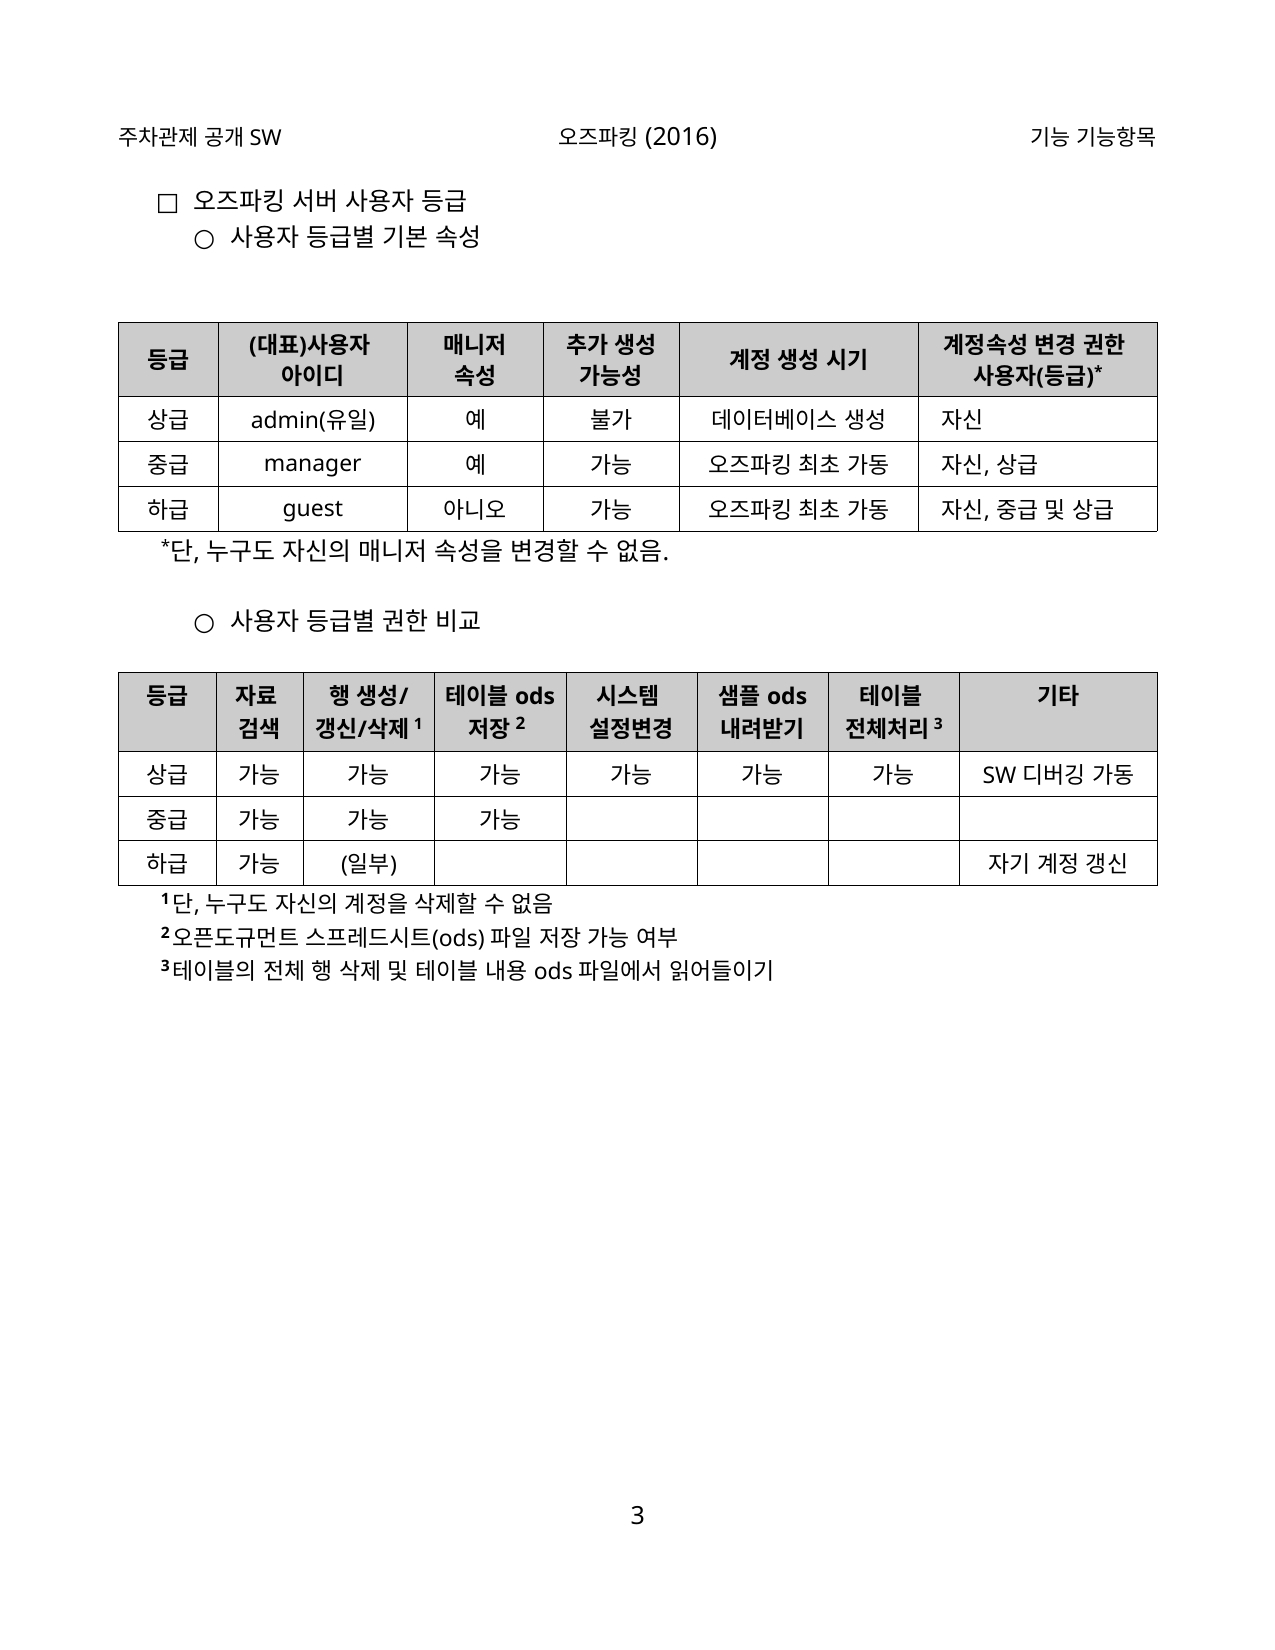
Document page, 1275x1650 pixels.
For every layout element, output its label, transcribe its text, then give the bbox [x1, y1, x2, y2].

table_cell 자신 [919, 397, 1157, 441]
table_cell 가능 [304, 797, 434, 840]
table_cell admin(유일) [219, 397, 407, 441]
table_cell [698, 797, 828, 840]
table_cell 가능 [217, 841, 303, 885]
table_cell 가능 [698, 752, 828, 796]
list 사용자 등급별 기본 속성 [193, 218, 1157, 254]
table_cell [435, 841, 566, 885]
table_cell [698, 841, 828, 885]
table_header 자료 검색 [217, 673, 303, 751]
table_header 등급 [119, 323, 218, 396]
table_cell 가능 [544, 487, 679, 531]
table_cell 자신, 상급 [919, 442, 1157, 486]
table_cell 예 [408, 442, 543, 486]
text 1단, 누구도 자신의 계정을 삭제할 수 없음 [118, 886, 1157, 919]
table_cell 가능 [217, 752, 303, 796]
table_cell 가능 [304, 752, 434, 796]
table_cell [829, 841, 959, 885]
table_cell 예 [408, 397, 543, 441]
table_cell [567, 797, 697, 840]
table_cell 불가 [544, 397, 679, 441]
table_header 등급 [119, 673, 216, 751]
table_cell [960, 797, 1157, 840]
text 2오픈도규먼트 스프레드시트(ods) 파일 저장 가능 여부 [118, 919, 1157, 953]
table_header 테이블 전체처리3 [829, 673, 959, 751]
text *단, 누구도 자신의 매니저 속성을 변경할 수 없음. [118, 532, 1157, 567]
table_header 시스템 설정변경 [567, 673, 697, 751]
table_cell 아니오 [408, 487, 543, 531]
table_cell (일부) [304, 841, 434, 885]
table_header 계정속성 변경 권한 사용자(등급)* [919, 323, 1157, 396]
table_cell 오즈파킹 최초 가동 [680, 442, 918, 486]
table_header 매니저 속성 [408, 323, 543, 396]
table_cell [567, 841, 697, 885]
table_header 추가 생성 가능성 [544, 323, 679, 396]
table_cell 중급 [119, 442, 218, 486]
table_cell 자신, 중급 및 상급 [919, 487, 1157, 531]
table_cell [829, 797, 959, 840]
table_cell 상급 [119, 752, 216, 796]
table_cell 상급 [119, 397, 218, 441]
table_cell guest [219, 487, 407, 531]
table_cell 가능 [217, 797, 303, 840]
table_header 샘플 ods 내려받기 [698, 673, 828, 751]
table_cell 가능 [435, 797, 566, 840]
table_cell 하급 [119, 487, 218, 531]
table_header 계정 생성 시기 [680, 323, 918, 396]
list 오즈파킹 서버 사용자 등급 [156, 182, 1157, 218]
table_cell 자기 계정 갱신 [960, 841, 1157, 885]
text 3테이블의 전체 행 삭제 및 테이블 내용 ods 파일에서 읽어들이기 [118, 953, 1157, 986]
table_cell 가능 [829, 752, 959, 796]
table_cell 오즈파킹 최초 가동 [680, 487, 918, 531]
table_cell SW 디버깅 가동 [960, 752, 1157, 796]
table_cell 중급 [119, 797, 216, 840]
list 사용자 등급별 권한 비교 [193, 601, 1157, 638]
table_cell 하급 [119, 841, 216, 885]
table_header (대표)사용자 아이디 [219, 323, 407, 396]
table_header 테이블 ods 저장2 [435, 673, 566, 751]
table_cell manager [219, 442, 407, 486]
table_cell 데이터베이스 생성 [680, 397, 918, 441]
table_cell 가능 [544, 442, 679, 486]
table_cell 가능 [567, 752, 697, 796]
table_header 행 생성/ 갱신/삭제1 [304, 673, 434, 751]
table_header 기타 [960, 673, 1157, 751]
table_cell 가능 [435, 752, 566, 796]
